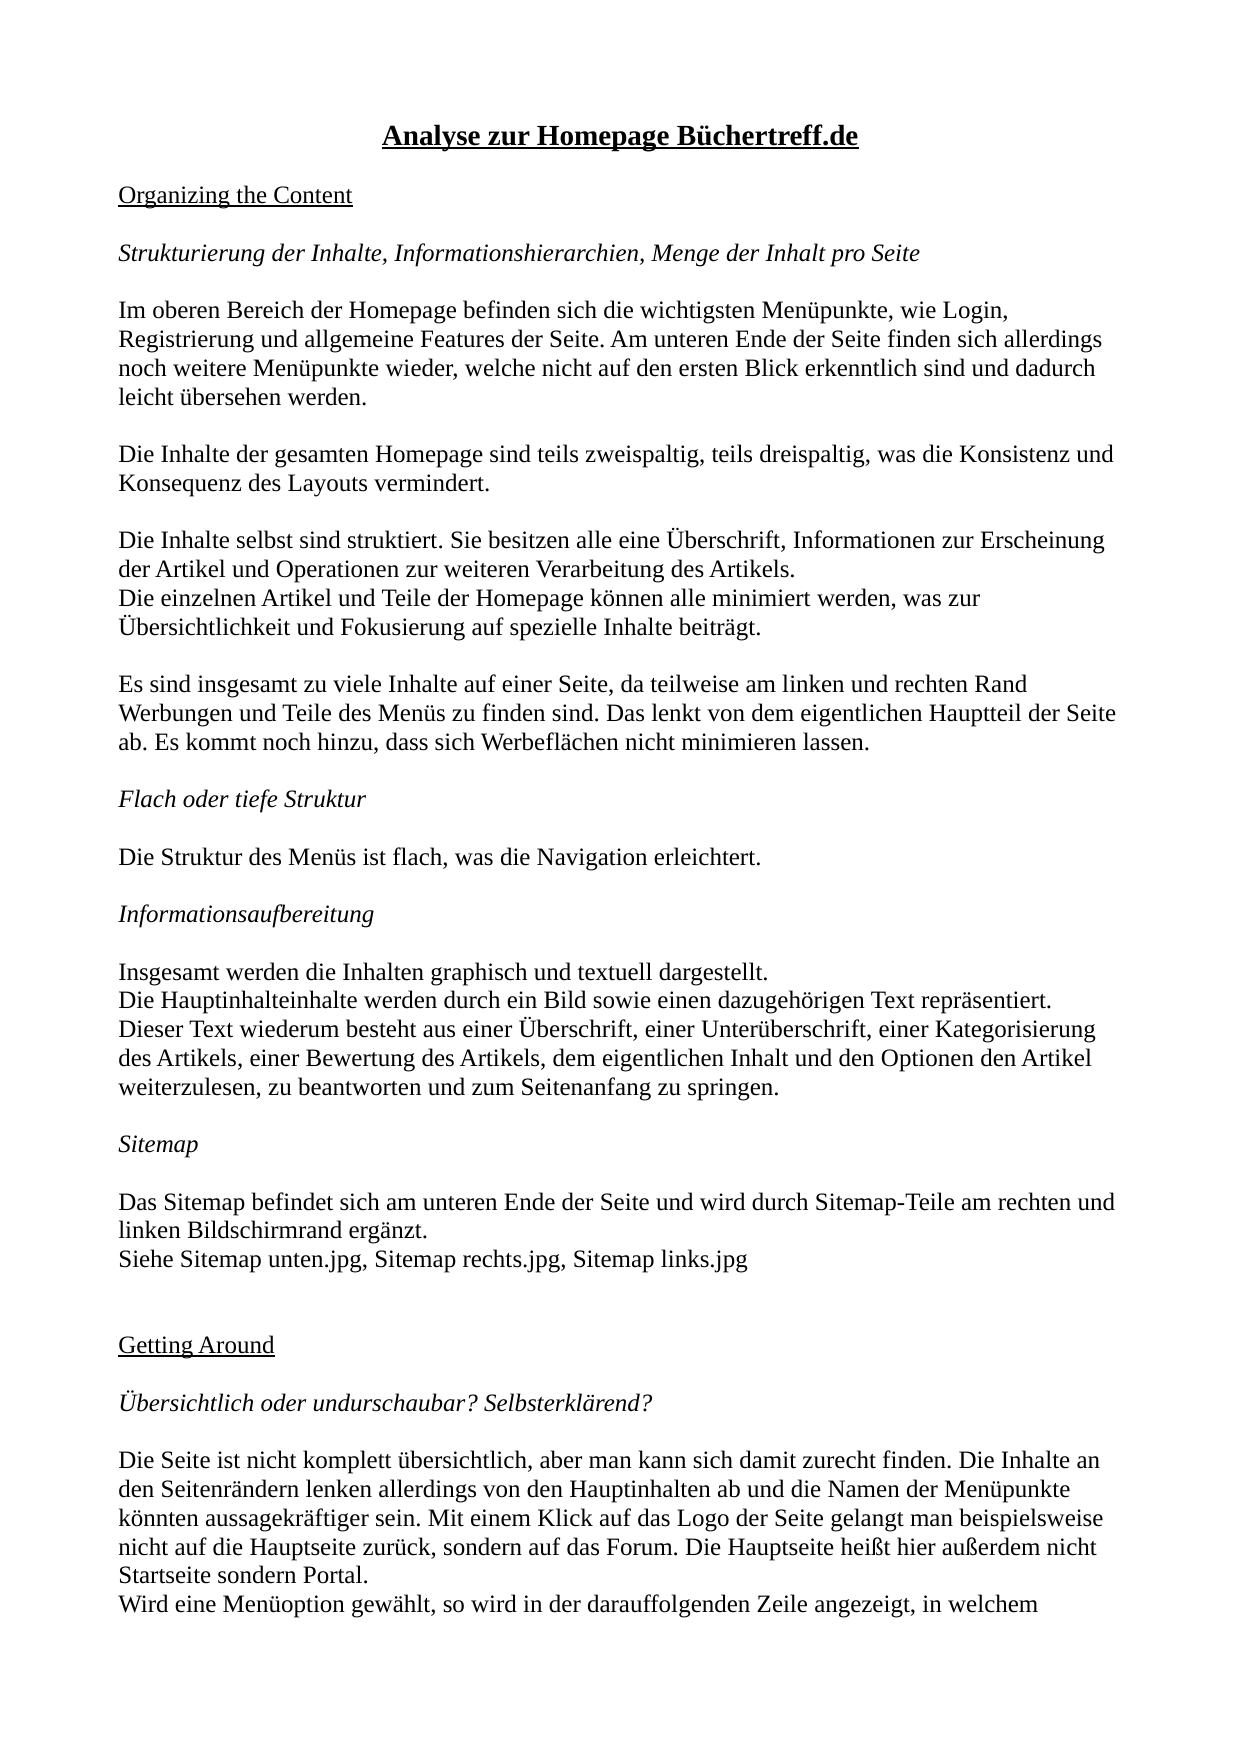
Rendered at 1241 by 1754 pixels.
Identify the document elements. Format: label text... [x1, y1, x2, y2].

text Insgesamt werden die Inhalten graphisch und textuell dargestellt. [118, 957, 1122, 985]
text Die Seite ist nicht komplett übersichtlich, aber man kann sich damit zurecht finden. Die Inhalte an den Seitenrändern lenken allerdings von den Hauptinhalten ab und die Namen der Menüpunkte könnten aussagekräftiger sein. Mit einem Klick auf das Logo der Seite gelangt man beispielsweise nicht auf die Hauptseite zurück, sondern auf das Forum. Die Hauptseite heißt hier außerdem nicht Startseite sondern Portal. [118, 1445, 1122, 1589]
text Es sind insgesamt zu viele Inhalte auf einer Seite, da teilweise am linken und rechten Rand Werbungen und Teile des Menüs zu finden sind. Das lenkt von dem eigentlichen Hauptteil der Seite ab. Es kommt noch hinzu, dass sich Werbeflächen nicht minimieren lassen. [118, 669, 1122, 755]
text Die einzelnen Artikel und Teile der Homepage können alle minimiert werden, was zur Übersichtlichkeit und Fokusierung auf spezielle Inhalte beiträgt. [118, 583, 1122, 640]
text Analyse zur Homepage Büchertreff.de [118, 118, 1122, 152]
text Die Hauptinhalteinhalte werden durch ein Bild sowie einen dazugehörigen Text repräsentiert. Dieser Text wiederum besteht aus einer Überschrift, einer Unterüberschrift, einer Kategorisierung des Artikels, einer Bewertung des Artikels, dem eigentlichen Inhalt und den Optionen den Artikel weiterzulesen, zu beantworten und zum Seitenanfang zu springen. [118, 985, 1122, 1100]
text Die Struktur des Menüs ist flach, was die Navigation erleichtert. [118, 842, 1122, 870]
text Strukturierung der Inhalte, Informationshierarchien, Menge der Inhalt pro Seite [118, 238, 1122, 267]
text Übersichtlich oder undurschaubar? Selbsterklärend? [118, 1388, 1122, 1417]
text Sitemap [118, 1129, 1122, 1158]
text Organizing the Content [118, 180, 1122, 209]
text Im oberen Bereich der Homepage befinden sich die wichtigsten Menüpunkte, wie Login, Registrierung und allgemeine Features der Seite. Am unteren Ende der Seite finden sich allerdings noch weitere Menüpunkte wieder, welche nicht auf den ersten Blick erkenntlich sind und dadurch leicht übersehen werden. [118, 295, 1122, 410]
text Das Sitemap befindet sich am unteren Ende der Seite und wird durch Sitemap-Teile am rechten und linken Bildschirmrand ergänzt. [118, 1187, 1122, 1244]
text Wird eine Menüoption gewählt, so wird in der darauffolgenden Zeile angezeigt, in welchem [118, 1589, 1122, 1618]
text Getting Around [118, 1330, 1122, 1359]
text Siehe Sitemap unten.jpg, Sitemap rechts.jpg, Sitemap links.jpg [118, 1244, 1122, 1273]
text Informationsaufbereitung [118, 899, 1122, 928]
text Die Inhalte selbst sind struktiert. Sie besitzen alle eine Überschrift, Informationen zur Erscheinung der Artikel und Operationen zur weiteren Verarbeitung des Artikels. [118, 525, 1122, 583]
text Flach oder tiefe Struktur [118, 784, 1122, 813]
text Die Inhalte der gesamten Homepage sind teils zweispaltig, teils dreispaltig, was die Konsistenz und Konsequenz des Layouts vermindert. [118, 439, 1122, 497]
